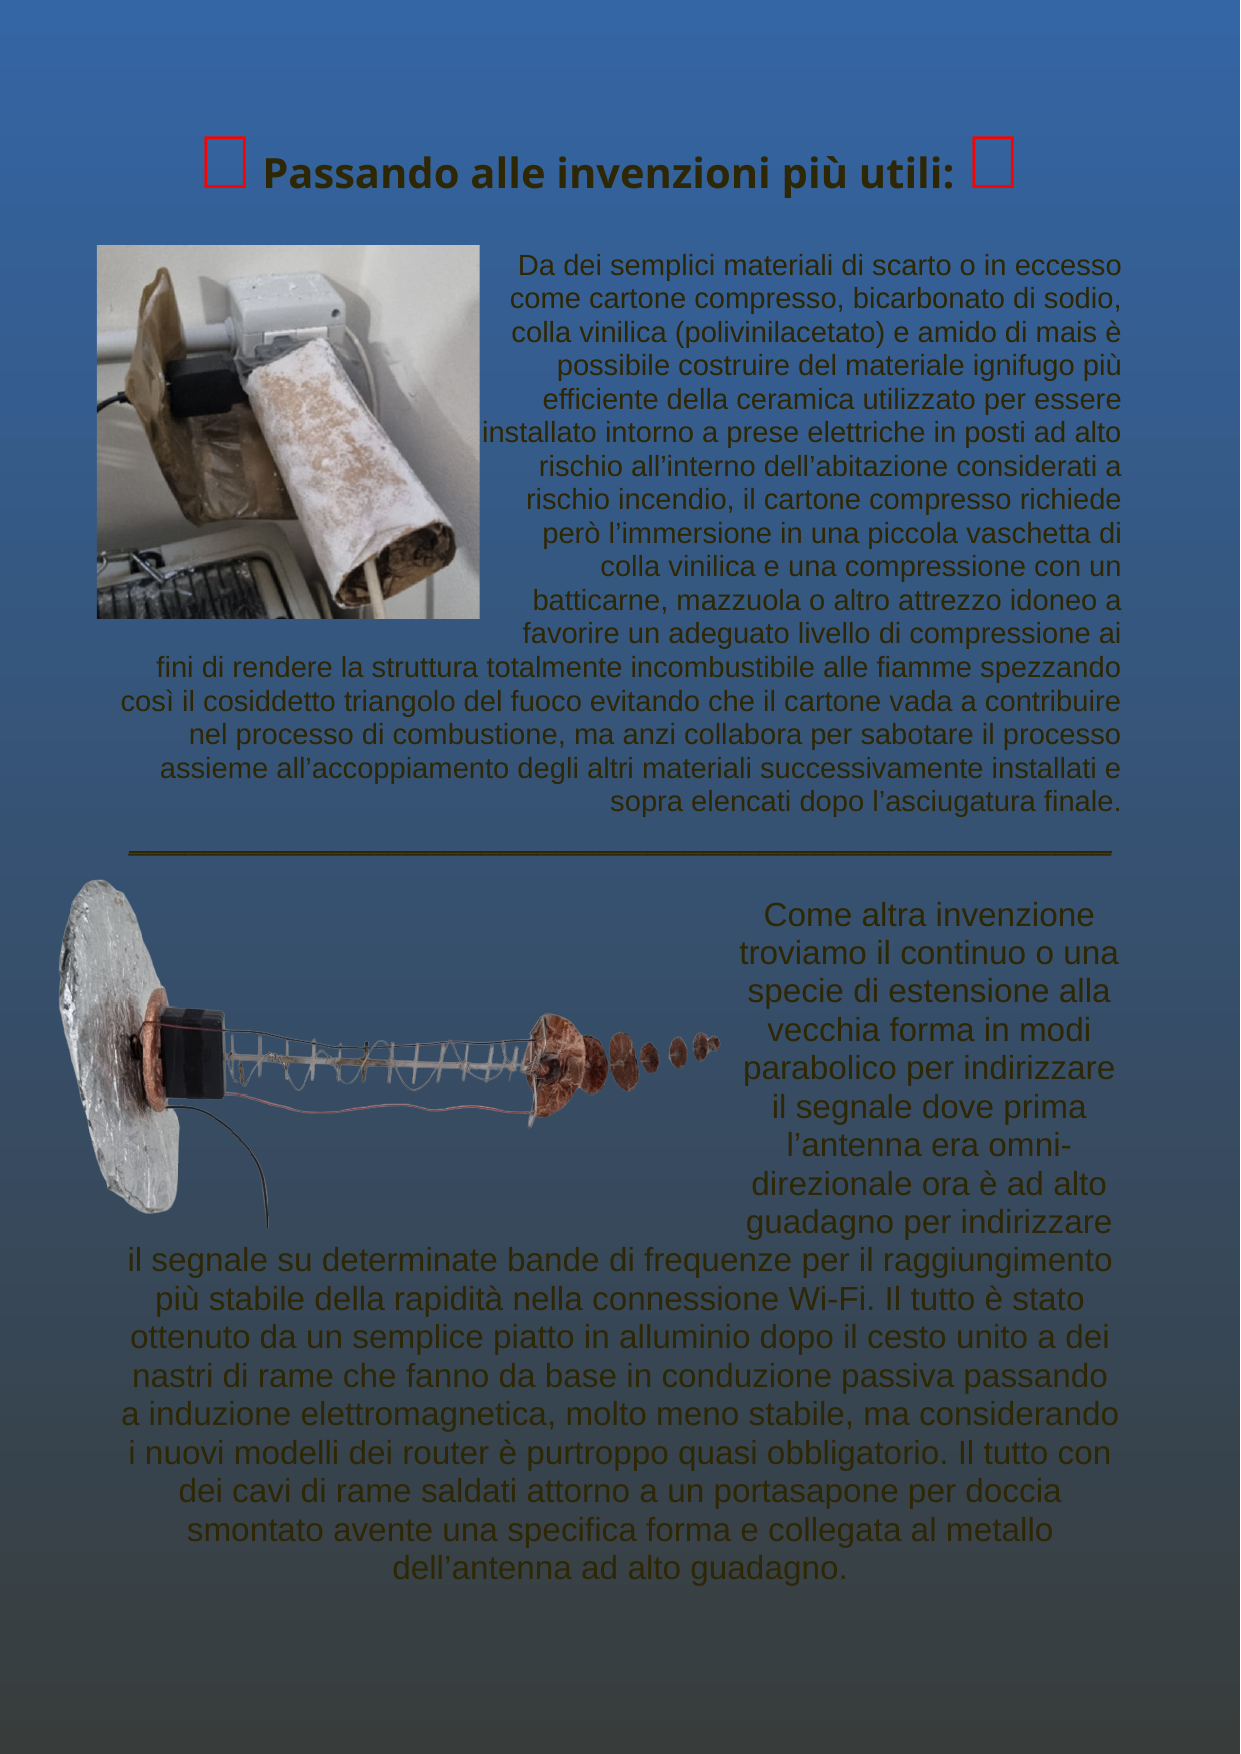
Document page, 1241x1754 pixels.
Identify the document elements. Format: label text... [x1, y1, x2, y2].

text Da dei semplici materiali di scarto o in eccesso come cartone compresso, bicarbonato di sodio, colla vinilica (polivinilacetato) e amido di mais è possibile costruire del materiale ignifugo più efficiente della ceramica utilizzato per essere installato intorno a prese elettriche in posti ad alto rischio all’interno dell’abitazione considerati a rischio incendio, il cartone compresso richiede però l’immersione in una piccola vaschetta di colla vinilica e una compressione con un batticarne, mazzuola o altro attrezzo idoneo a favorire un adeguato livello di compressione ai fini di rendere la struttura totalmente incombustibile alle fiamme spezzando così il cosiddetto triangolo del fuoco evitando che il cartone vada a contribuire nel processo di combustione, ma anzi collabora per sabotare il processo assieme all’accoppiamento degli altri materiali successivamente installati e sopra elencati dopo l’asciugatura finale. [118, 247, 1122, 818]
text _____________________________________________________ [118, 818, 1122, 856]
picture [96, 245, 480, 619]
text 🧯 Passando alle invenzioni più utili: 🚒 [118, 118, 1122, 204]
picture [52, 875, 737, 1228]
text Come altra invenzione troviamo il continuo o una specie di estensione alla vecchia forma in modi parabolico per indirizzare il segnale dove prima l’antenna era omni-direzionale ora è ad alto guadagno per indirizzare il segnale su determinate bande di frequenze per il raggiungimento più stabile della rapidità nella connessione Wi-Fi. Il tutto è stato ottenuto da un semplice piatto in alluminio dopo il cesto unito a dei nastri di rame che fanno da base in conduzione passiva passando a induzione elettromagnetica, molto meno stabile, ma considerando i nuovi modelli dei router è purtroppo quasi obbligatorio. Il tutto con dei cavi di rame saldati attorno a un portasapone per doccia smontato avente una specifica forma e collegata al metallo dell’antenna ad alto guadagno. [118, 894, 1122, 1586]
